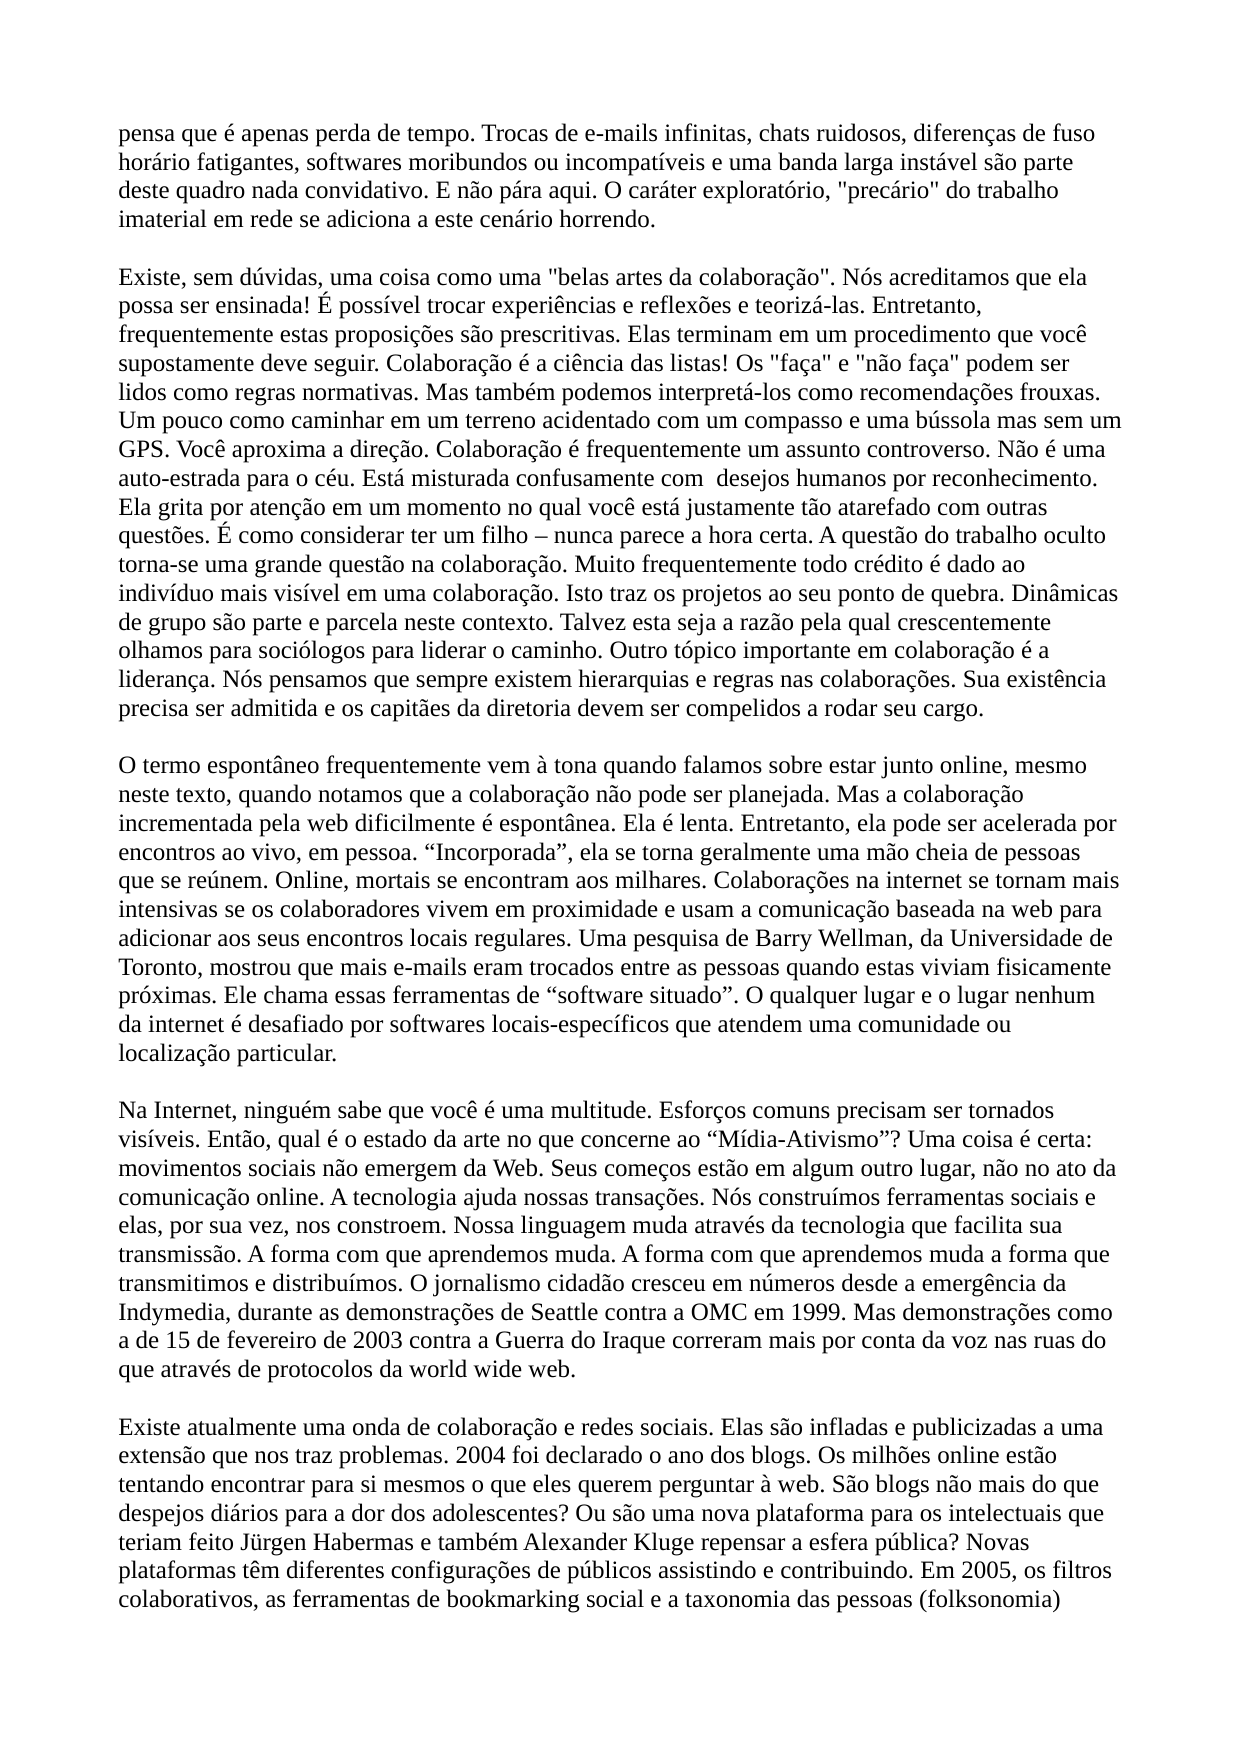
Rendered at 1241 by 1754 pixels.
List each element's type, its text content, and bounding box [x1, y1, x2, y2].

text pensa que é apenas perda de tempo. Trocas de e-mails infinitas, chats ruidosos, diferenças de fuso horário fatigantes, softwares moribundos ou incompatíveis e uma banda larga instável são parte deste quadro nada convidativo. E não pára aqui. O caráter exploratório, "precário" do trabalho imaterial em rede se adiciona a este cenário horrendo. [118, 118, 1122, 233]
text O termo espontâneo frequentemente vem à tona quando falamos sobre estar junto online, mesmo neste texto, quando notamos que a colaboração não pode ser planejada. Mas a colaboração incrementada pela web dificilmente é espontânea. Ela é lenta. Entretanto, ela pode ser acelerada por encontros ao vivo, em pessoa. “Incorporada”, ela se torna geralmente uma mão cheia de pessoas que se reúnem. Online, mortais se encontram aos milhares. Colaborações na internet se tornam mais intensivas se os colaboradores vivem em proximidade e usam a comunicação baseada na web para adicionar aos seus encontros locais regulares. Uma pesquisa de Barry Wellman, da Universidade de Toronto, mostrou que mais e-mails eram trocados entre as pessoas quando estas viviam fisicamente próximas. Ele chama essas ferramentas de “software situado”. O qualquer lugar e o lugar nenhum da internet é desafiado por softwares locais-específicos que atendem uma comunidade ou localização particular. [118, 751, 1122, 1067]
text Existe, sem dúvidas, uma coisa como uma "belas artes da colaboração". Nós acreditamos que ela possa ser ensinada! É possível trocar experiências e reflexões e teorizá-las. Entretanto, frequentemente estas proposições são prescritivas. Elas terminam em um procedimento que você supostamente deve seguir. Colaboração é a ciência das listas! Os "faça" e "não faça" podem ser lidos como regras normativas. Mas também podemos interpretá-los como recomendações frouxas. Um pouco como caminhar em um terreno acidentado com um compasso e uma bússola mas sem um GPS. Você aproxima a direção. Colaboração é frequentemente um assunto controverso. Não é uma auto-estrada para o céu. Está misturada confusamente com desejos humanos por reconhecimento. Ela grita por atenção em um momento no qual você está justamente tão atarefado com outras questões. É como considerar ter um filho – nunca parece a hora certa. A questão do trabalho oculto torna-se uma grande questão na colaboração. Muito frequentemente todo crédito é dado ao indivíduo mais visível em uma colaboração. Isto traz os projetos ao seu ponto de quebra. Dinâmicas de grupo são parte e parcela neste contexto. Talvez esta seja a razão pela qual crescentemente olhamos para sociólogos para liderar o caminho. Outro tópico importante em colaboração é a liderança. Nós pensamos que sempre existem hierarquias e regras nas colaborações. Sua existência precisa ser admitida e os capitães da diretoria devem ser compelidos a rodar seu cargo. [118, 262, 1122, 722]
text Existe atualmente uma onda de colaboração e redes sociais. Elas são infladas e publicizadas a uma extensão que nos traz problemas. 2004 foi declarado o ano dos blogs. Os milhões online estão tentando encontrar para si mesmos o que eles querem perguntar à web. São blogs não mais do que despejos diários para a dor dos adolescentes? Ou são uma nova plataforma para os intelectuais que teriam feito Jürgen Habermas e também Alexander Kluge repensar a esfera pública? Novas plataformas têm diferentes configurações de públicos assistindo e contribuindo. Em 2005, os filtros colaborativos, as ferramentas de bookmarking social e a taxonomia das pessoas (folksonomia) [118, 1412, 1122, 1613]
text Na Internet, ninguém sabe que você é uma multitude. Esforços comuns precisam ser tornados visíveis. Então, qual é o estado da arte no que concerne ao “Mídia-Ativismo”? Uma coisa é certa: movimentos sociais não emergem da Web. Seus começos estão em algum outro lugar, não no ato da comunicação online. A tecnologia ajuda nossas transações. Nós construímos ferramentas sociais e elas, por sua vez, nos constroem. Nossa linguagem muda através da tecnologia que facilita sua transmissão. A forma com que aprendemos muda. A forma com que aprendemos muda a forma que transmitimos e distribuímos. O jornalismo cidadão cresceu em números desde a emergência da Indymedia, durante as demonstrações de Seattle contra a OMC em 1999. Mas demonstrações como a de 15 de fevereiro de 2003 contra a Guerra do Iraque correram mais por conta da voz nas ruas do que através de protocolos da world wide web. [118, 1096, 1122, 1383]
